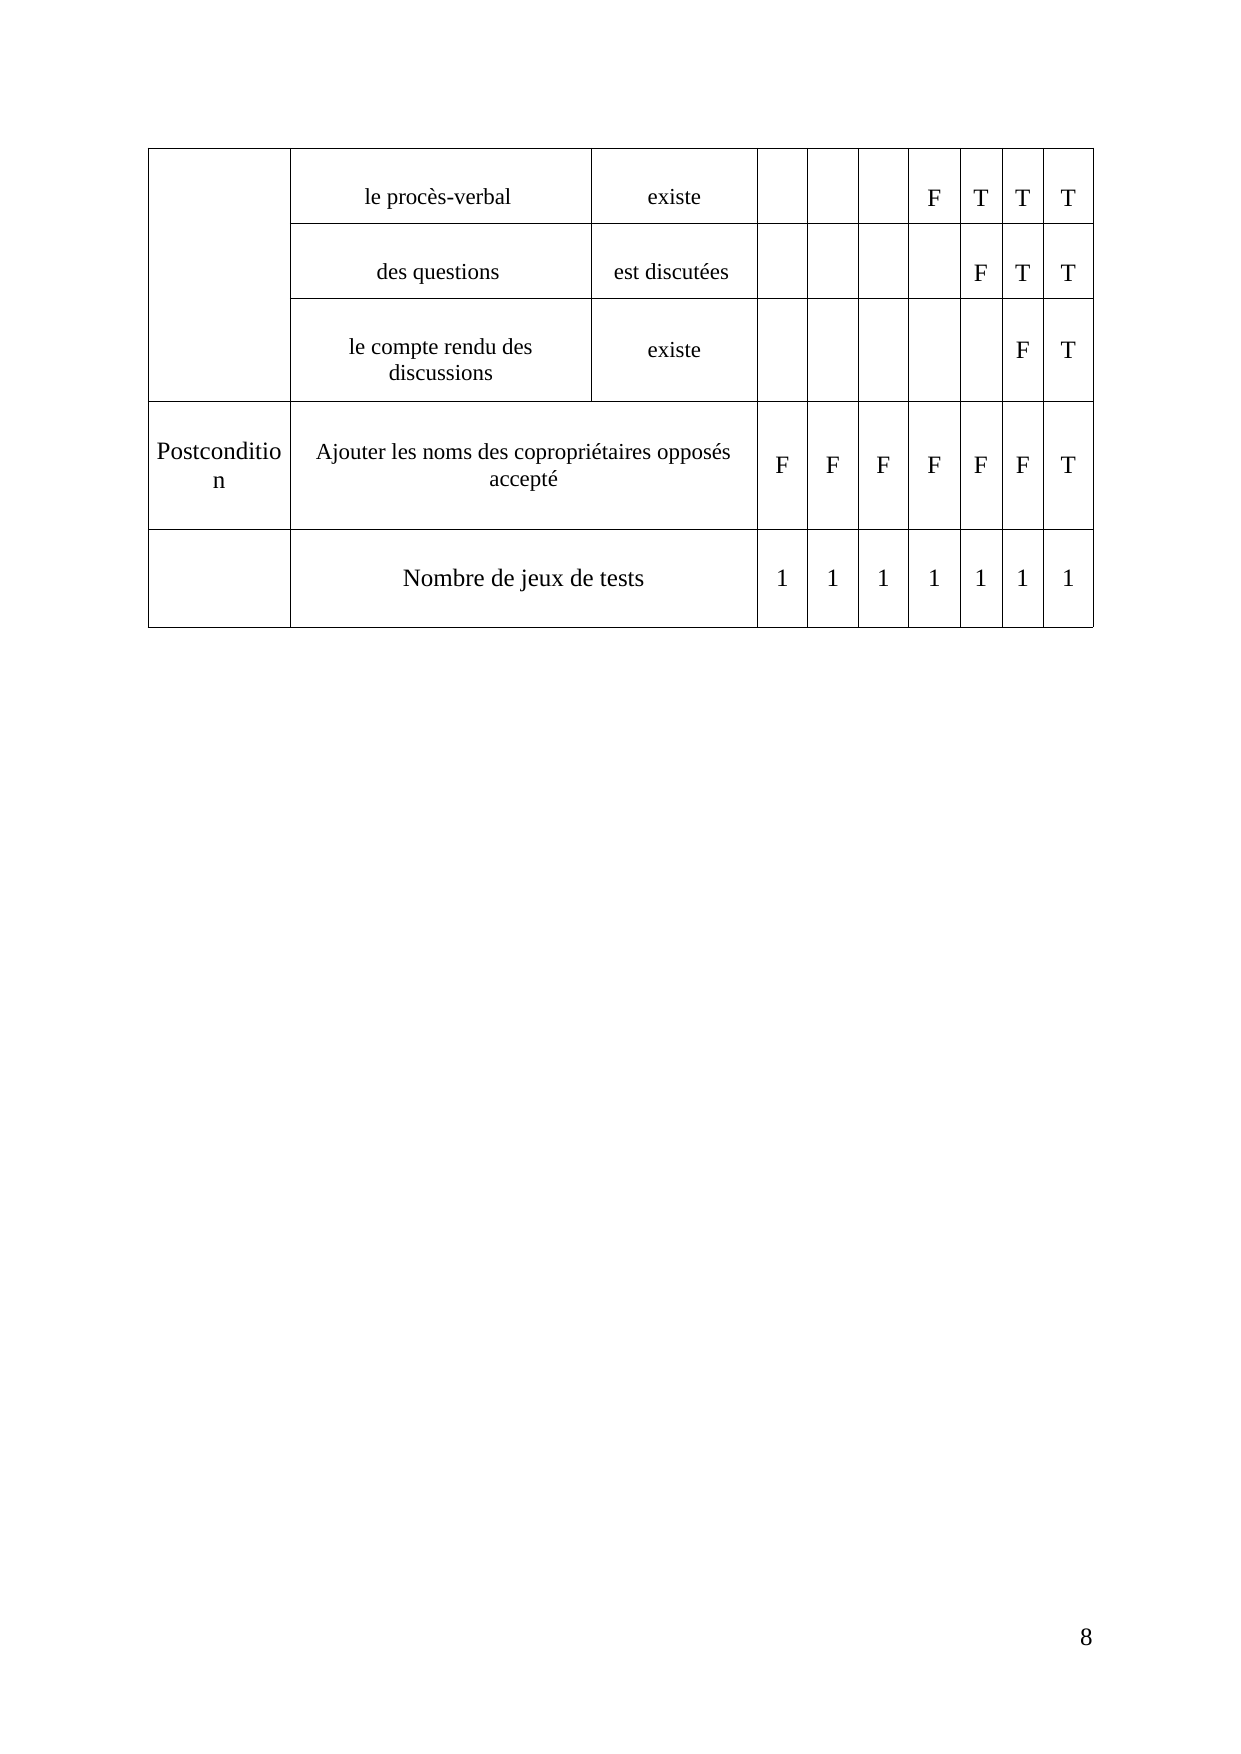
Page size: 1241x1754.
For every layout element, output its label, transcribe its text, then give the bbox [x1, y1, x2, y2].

table_cell Nombre de jeux de tests [291, 530, 757, 627]
table_cell [859, 149, 908, 223]
table_cell Postcondition [149, 402, 290, 528]
table_cell T [961, 149, 1002, 223]
table_cell F [909, 402, 960, 528]
table_cell [149, 530, 290, 627]
table_cell [149, 149, 290, 401]
table_cell [909, 224, 960, 298]
table_cell [961, 299, 1002, 401]
table_cell [758, 299, 807, 401]
table_cell le procès-verbal [291, 149, 591, 223]
table_cell 1 [808, 530, 858, 627]
table_cell T [1044, 299, 1093, 401]
table_cell existe [592, 299, 757, 401]
table_cell [859, 299, 908, 401]
table_cell F [1003, 299, 1043, 401]
table_cell [808, 224, 858, 298]
table_cell existe [592, 149, 757, 223]
table_cell F [961, 224, 1002, 298]
table_cell 1 [758, 530, 807, 627]
table_cell [758, 149, 807, 223]
table_cell T [1044, 224, 1093, 298]
table_cell [758, 224, 807, 298]
table_cell F [808, 402, 858, 528]
table_cell le compte rendu des discussions [291, 299, 591, 401]
table_cell F [859, 402, 908, 528]
table_cell F [909, 149, 960, 223]
table_cell est discutées [592, 224, 757, 298]
table_cell T [1044, 149, 1093, 223]
table_cell 1 [1003, 530, 1043, 627]
table_cell 1 [909, 530, 960, 627]
table_cell [808, 299, 858, 401]
table_cell T [1003, 149, 1043, 223]
table_cell [859, 224, 908, 298]
table_cell [808, 149, 858, 223]
table_cell 1 [961, 530, 1002, 627]
table_cell F [758, 402, 807, 528]
table_cell Ajouter les noms des copropriétaires opposés accepté [291, 402, 757, 528]
table_cell [909, 299, 960, 401]
table_cell F [1003, 402, 1043, 528]
table_cell F [961, 402, 1002, 528]
table_cell 1 [1044, 530, 1093, 627]
table_cell des questions [291, 224, 591, 298]
table_cell 1 [859, 530, 908, 627]
table_cell T [1044, 402, 1093, 528]
table_cell T [1003, 224, 1043, 298]
